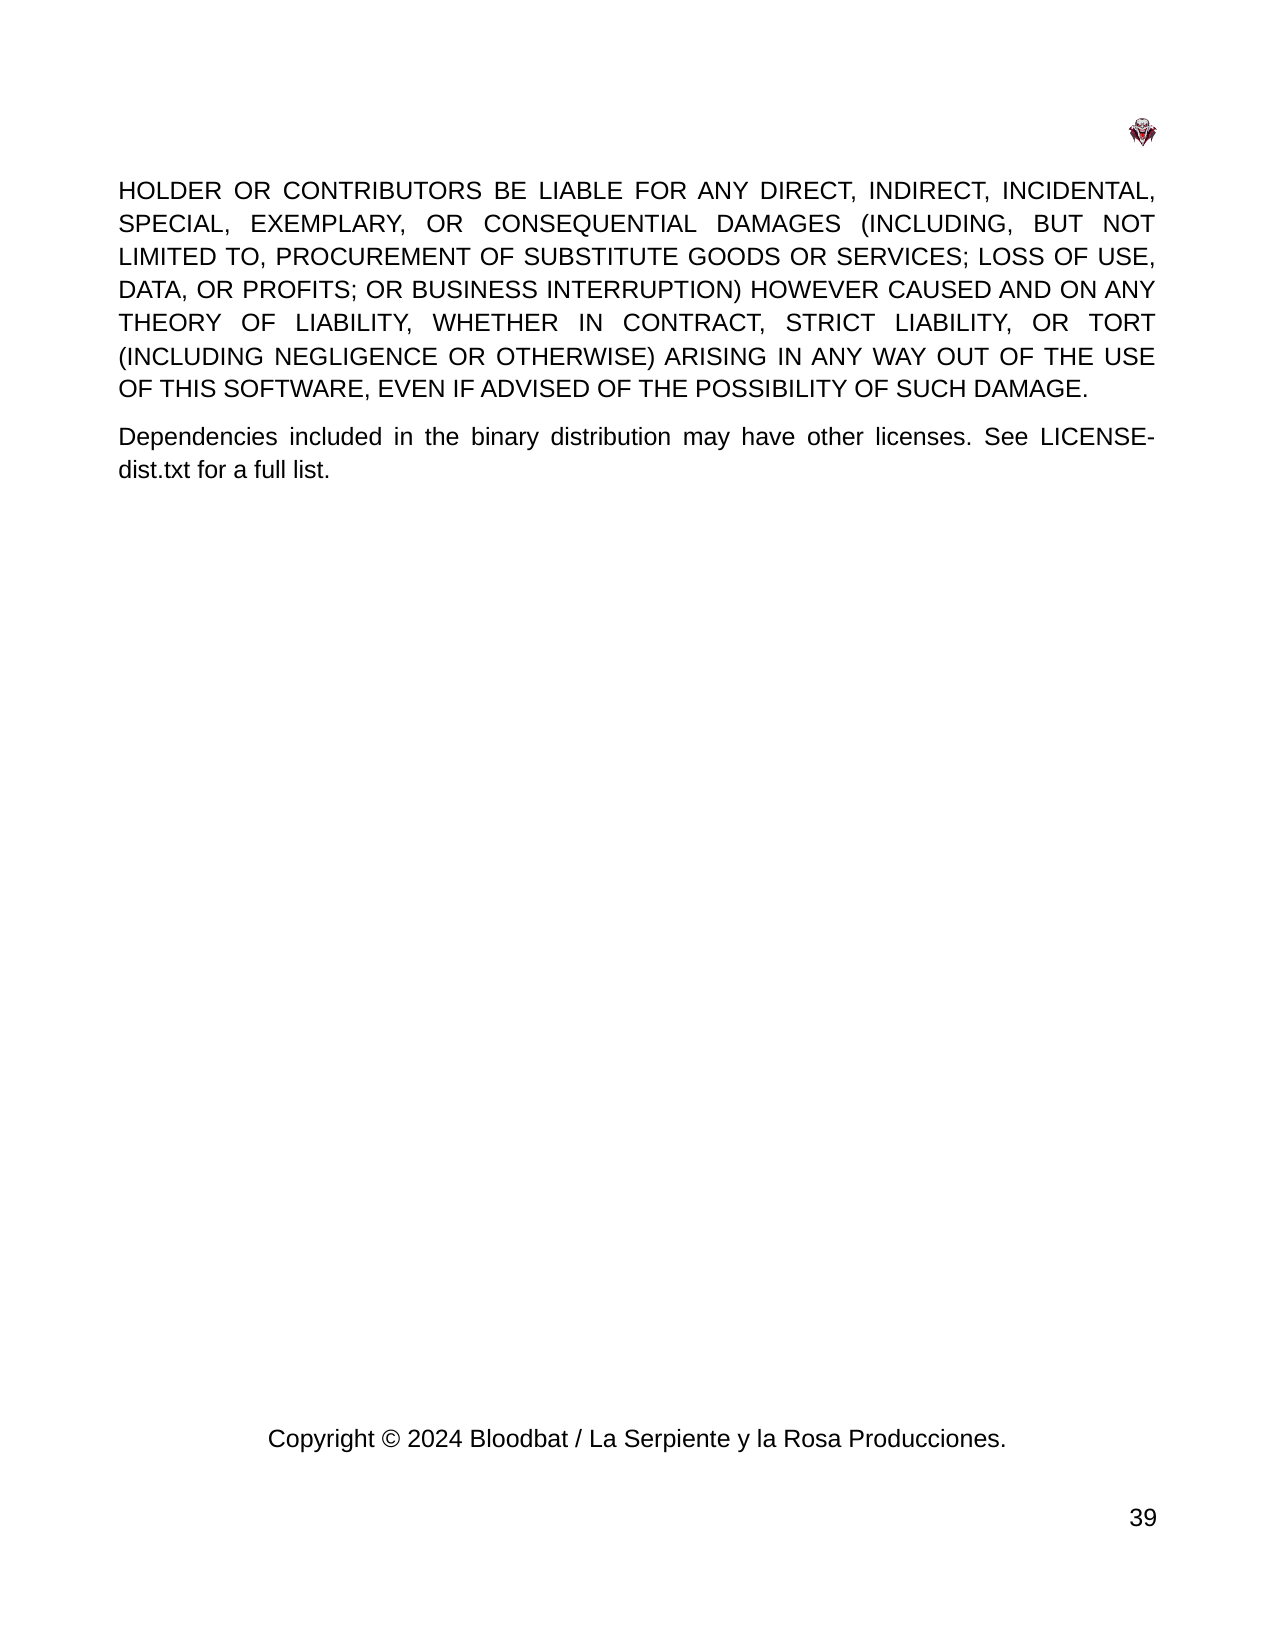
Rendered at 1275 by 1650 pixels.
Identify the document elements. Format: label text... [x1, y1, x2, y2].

text Dependencies included in the binary distribution may have other licenses. See LICENSE-dist.txt for a full list. [118, 422, 1157, 484]
text Copyright © 2024 Bloodbat / La Serpiente y la Rosa Producciones. [268, 1424, 1007, 1453]
text HOLDER OR CONTRIBUTORS BE LIABLE FOR ANY DIRECT, INDIRECT, INCIDENTAL, SPECIAL, EXEMPLARY, OR CONSEQUENTIAL DAMAGES (INCLUDING, BUT NOT LIMITED TO, PROCUREMENT OF SUBSTITUTE GOODS OR SERVICES; LOSS OF USE, DATA, OR PROFITS; OR BUSINESS INTERRUPTION) HOWEVER CAUSED AND ON ANY THEORY OF LIABILITY, WHETHER IN CONTRACT, STRICT LIABILITY, OR TORT (INCLUDING NEGLIGENCE OR OTHERWISE) ARISING IN ANY WAY OUT OF THE USE OF THIS SOFTWARE, EVEN IF ADVISED OF THE POSSIBILITY OF SUCH DAMAGE. [118, 176, 1157, 403]
